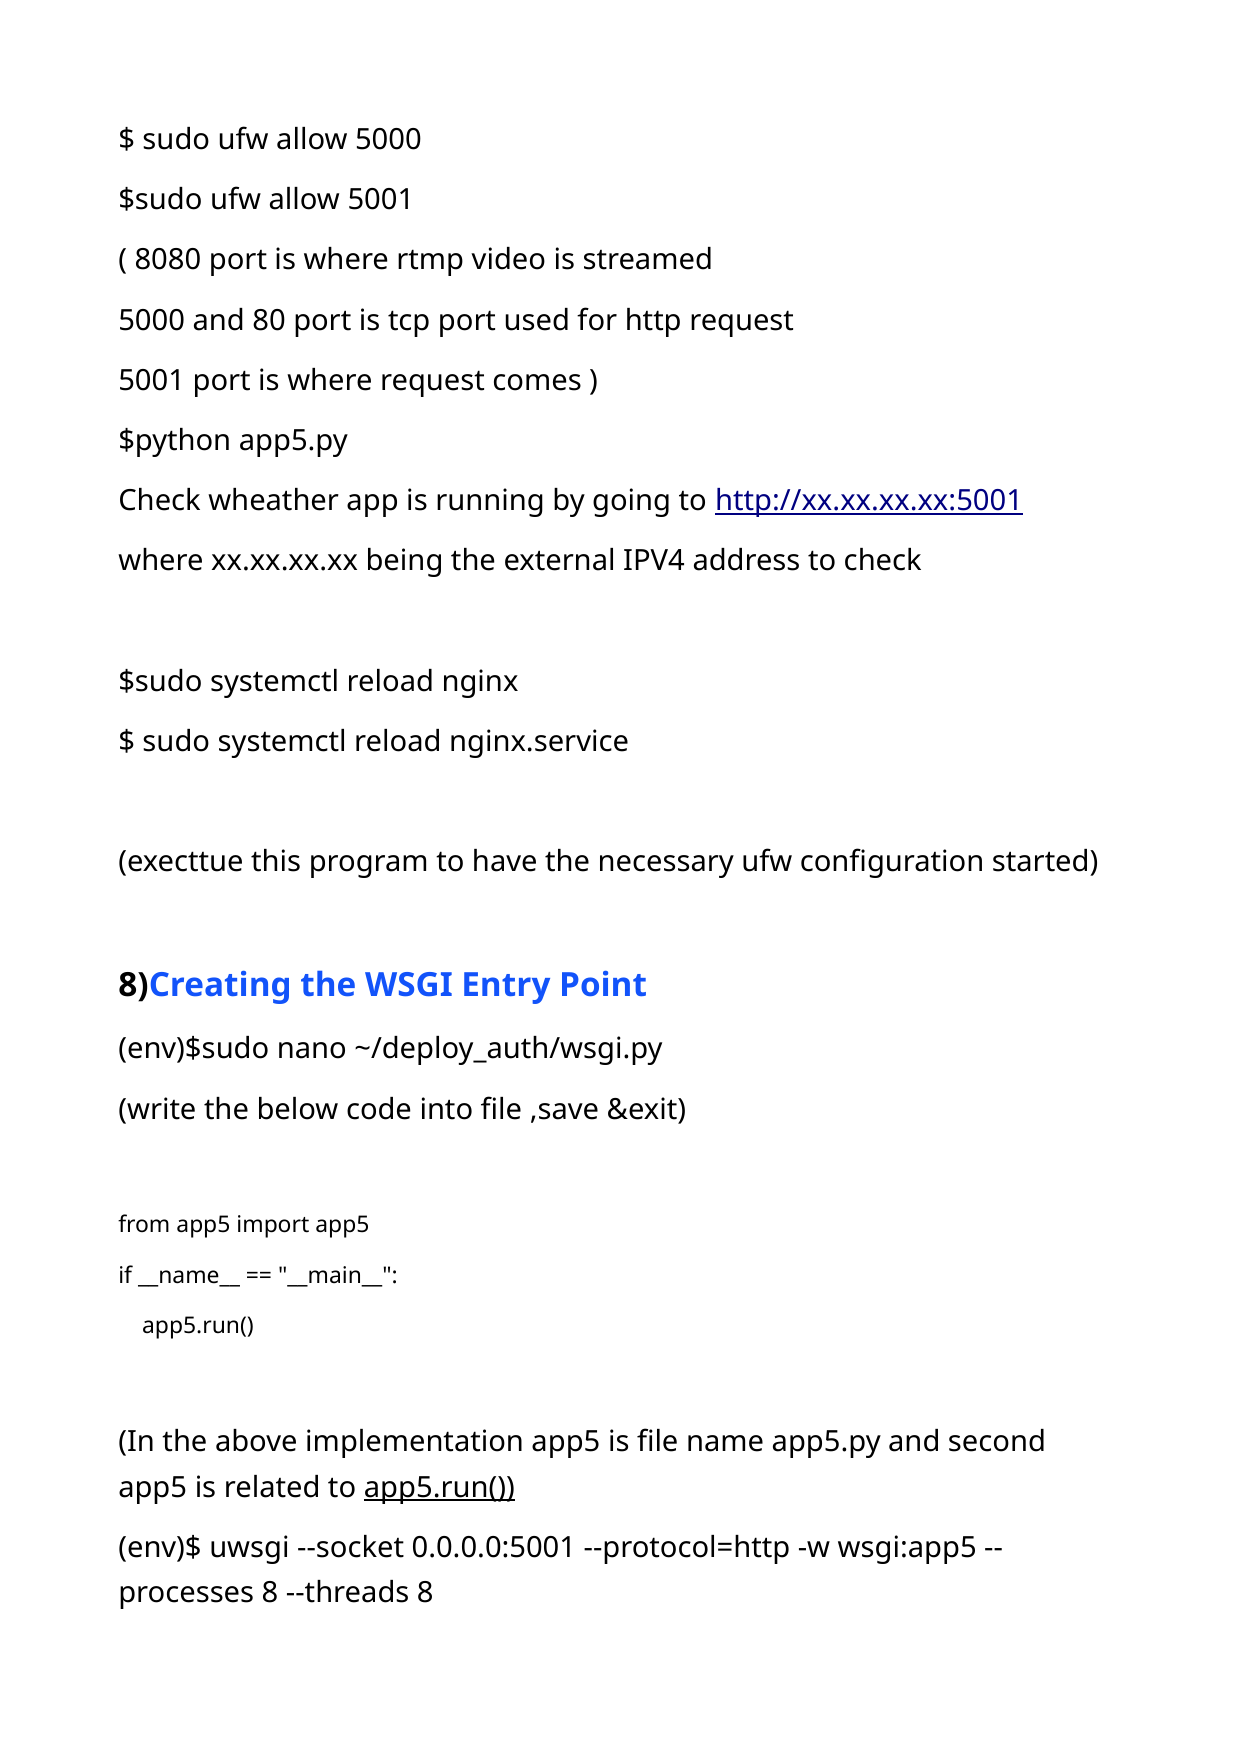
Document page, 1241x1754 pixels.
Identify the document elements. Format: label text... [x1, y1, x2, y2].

text if __name__ == "__main__": [118, 1259, 1122, 1290]
text (env)$sudo nano ~/deploy_auth/wsgi.py [118, 1028, 1122, 1067]
text where xx.xx.xx.xx being the external IPV4 address to check [118, 539, 1122, 579]
text ( 8080 port is where rtmp video is streamed [118, 238, 1122, 278]
text Check wheather app is running by going to http://xx.xx.xx.xx:5001 [118, 479, 1122, 519]
text $ sudo systemctl reload nginx.service [118, 720, 1122, 760]
text from app5 import app5 [118, 1208, 1122, 1240]
text $ sudo ufw allow 5000 [118, 118, 1122, 158]
text (write the below code into file ,save &exit) [118, 1088, 1122, 1128]
text 5001 port is where request comes ) [118, 359, 1122, 399]
text app5.run() [118, 1309, 1122, 1341]
text (In the above implementation app5 is file name app5.py and second app5 is related to app5.run()) [118, 1420, 1122, 1506]
text (env)$ uwsgi --socket 0.0.0.0:5001 --protocol=http -w wsgi:app5 --processes 8 --threads 8 [118, 1526, 1122, 1611]
text (execttue this program to have the necessary ufw configuration started) [118, 841, 1122, 880]
text 8)Creating the WSGI Entry Point [118, 961, 1122, 1006]
text 5000 and 80 port is tcp port used for http request [118, 299, 1122, 338]
text $sudo systemctl reload nginx [118, 660, 1122, 700]
text $sudo ufw allow 5001 [118, 178, 1122, 218]
text $python app5.py [118, 419, 1122, 459]
